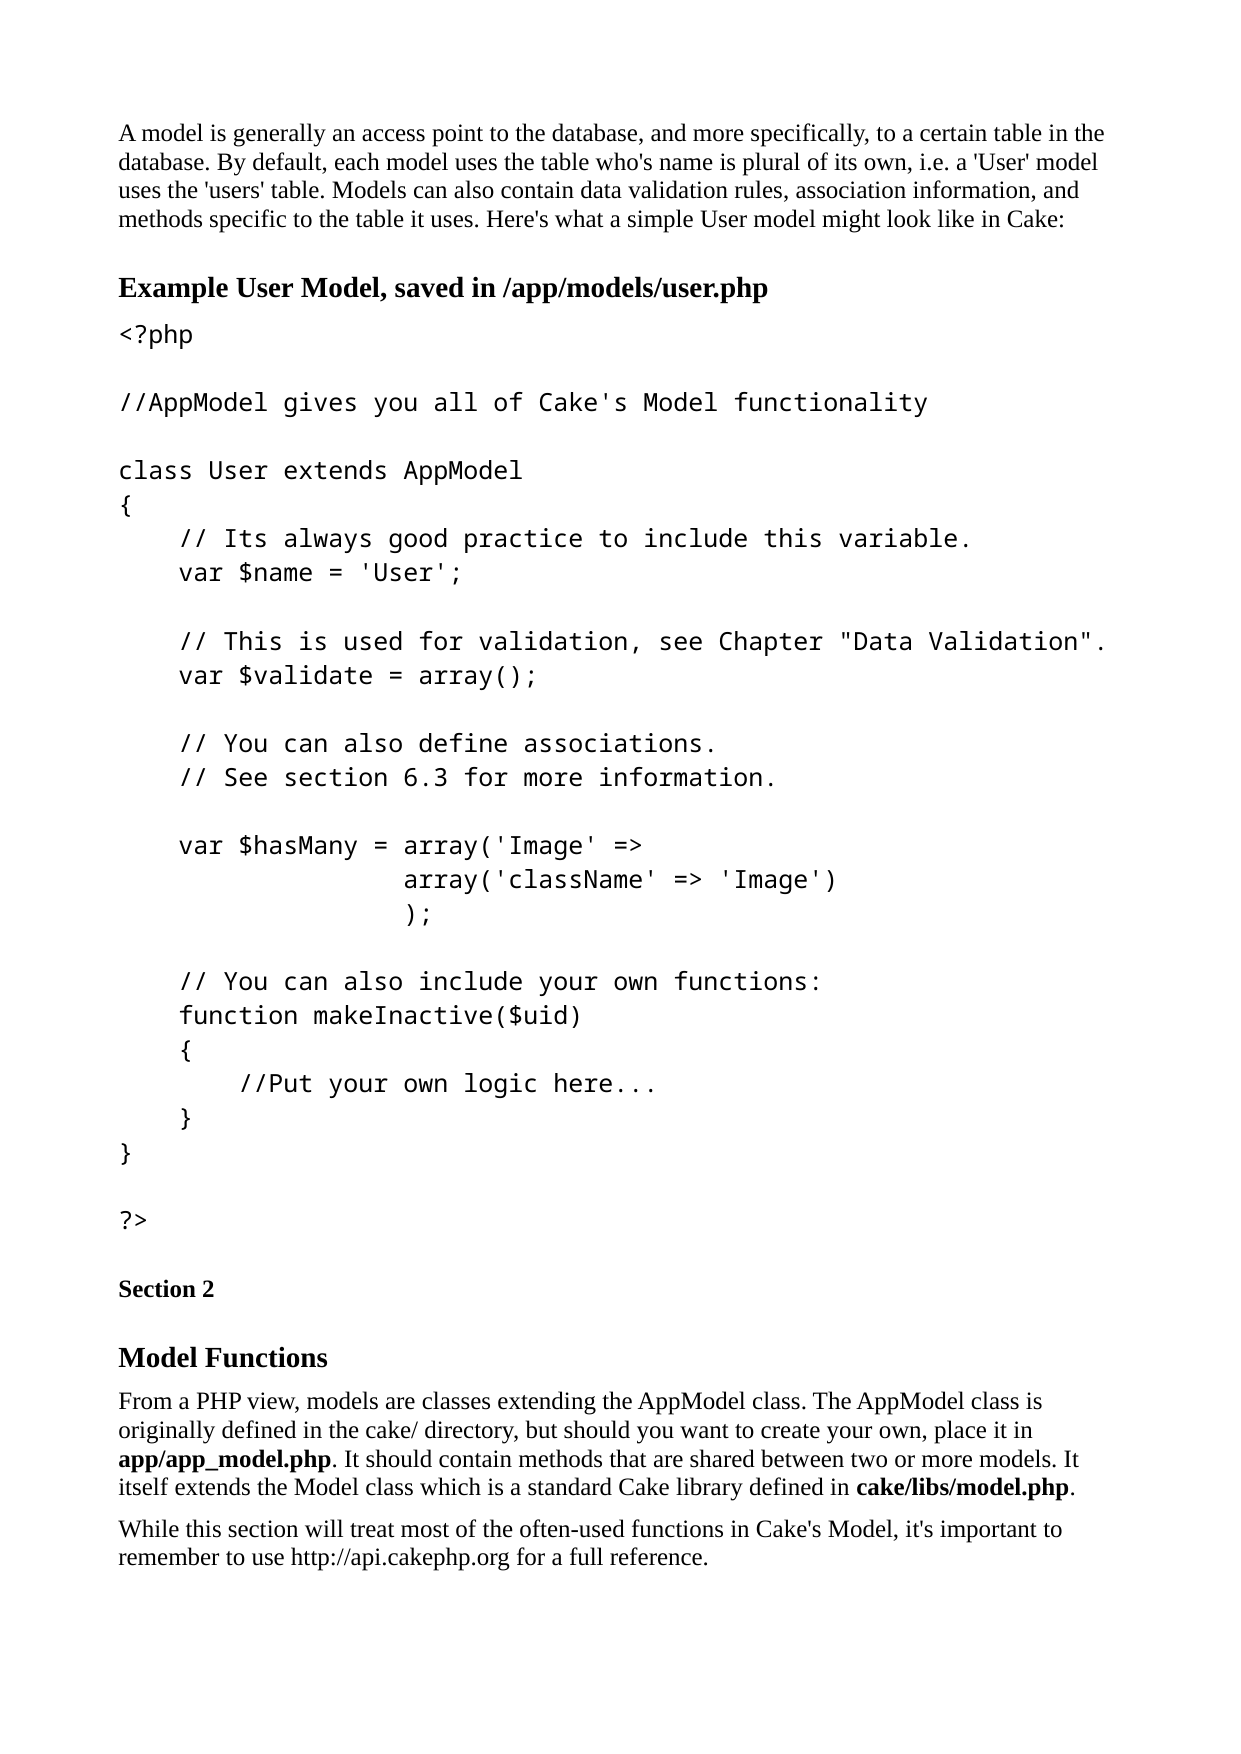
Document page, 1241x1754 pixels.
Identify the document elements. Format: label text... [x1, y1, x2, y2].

subtitle Section 2 [118, 1274, 1122, 1303]
text From a PHP view, models are classes extending the AppModel class. The AppModel class is originally defined in the cake/ directory, but should you want to create your own, place it in app/app_model.php. It should contain methods that are shared between two or more models. It itself extends the Model class which is a standard Cake library defined in cake/libs/model.php. [118, 1386, 1122, 1501]
text While this section will treat most of the often-used functions in Cake's Model, it's important to remember to use http://api.cakephp.org for a full reference. [118, 1514, 1122, 1571]
subtitle Example User Model, saved in /app/models/user.php [118, 271, 1122, 304]
text <?php //AppModel gives you all of Cake's Model functionality class User extends AppModel { // Its always good practice to include this variable. var $name = 'User'; // This is used for validation, see Chapter "Data Validation". var $validate = array(); // You can also define associations. // See section 6.3 for more information. var $hasMany = array('Image' => array('className' => 'Image') ); // You can also include your own functions: function makeInactive($uid) { //Put your own logic here... } } ?> [118, 317, 1122, 1236]
subtitle Model Functions [118, 1340, 1122, 1374]
text A model is generally an access point to the database, and more specifically, to a certain table in the database. By default, each model uses the table who's name is plural of its own, i.e. a 'User' model uses the 'users' table. Models can also contain data validation rules, association information, and methods specific to the table it uses. Here's what a simple User model might look like in Cake: [118, 118, 1122, 233]
